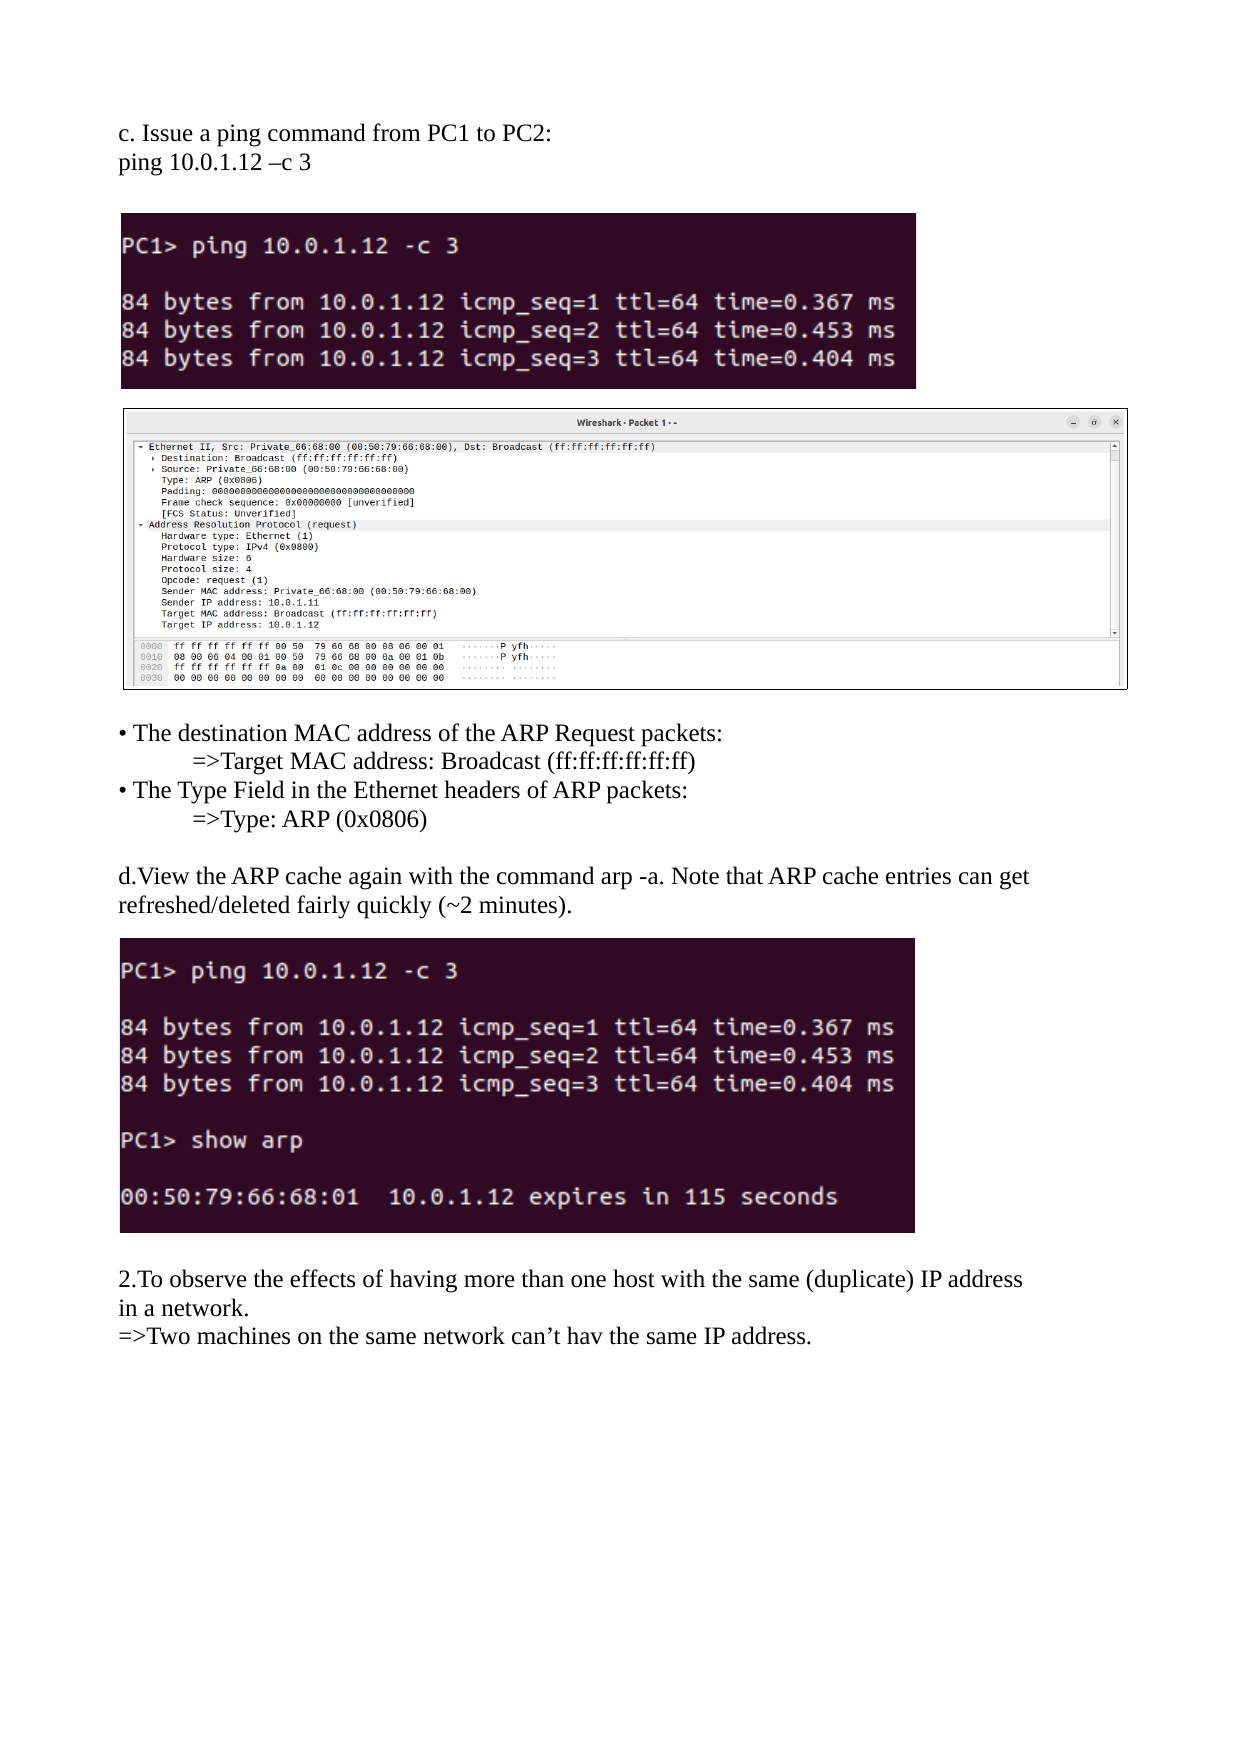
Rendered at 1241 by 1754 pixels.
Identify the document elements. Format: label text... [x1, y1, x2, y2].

text refreshed/deleted fairly quickly (~2 minutes). [118, 890, 1122, 919]
text c. Issue a ping command from PC1 to PC2: [118, 118, 1122, 147]
text d.View the ARP cache again with the command arp -a. Note that ARP cache entries can get [118, 861, 1122, 890]
text =>Target MAC address: Broadcast (ff:ff:ff:ff:ff:ff) [118, 746, 1122, 775]
picture [119, 938, 915, 1233]
text =>Type: ARP (0x0806) [118, 804, 1122, 833]
text ping 10.0.1.12 –c 3 [118, 147, 1122, 176]
text • The destination MAC address of the ARP Request packets: [118, 718, 1122, 746]
text in a network. [118, 1293, 1122, 1321]
picture [126, 411, 1125, 686]
text • The Type Field in the Ethernet headers of ARP packets: [118, 775, 1122, 804]
text =>Two machines on the same network can’t hav the same IP address. [118, 1321, 1122, 1350]
text 2.To observe the effects of having more than one host with the same (duplicate) IP address [118, 1264, 1122, 1293]
picture [121, 213, 917, 389]
